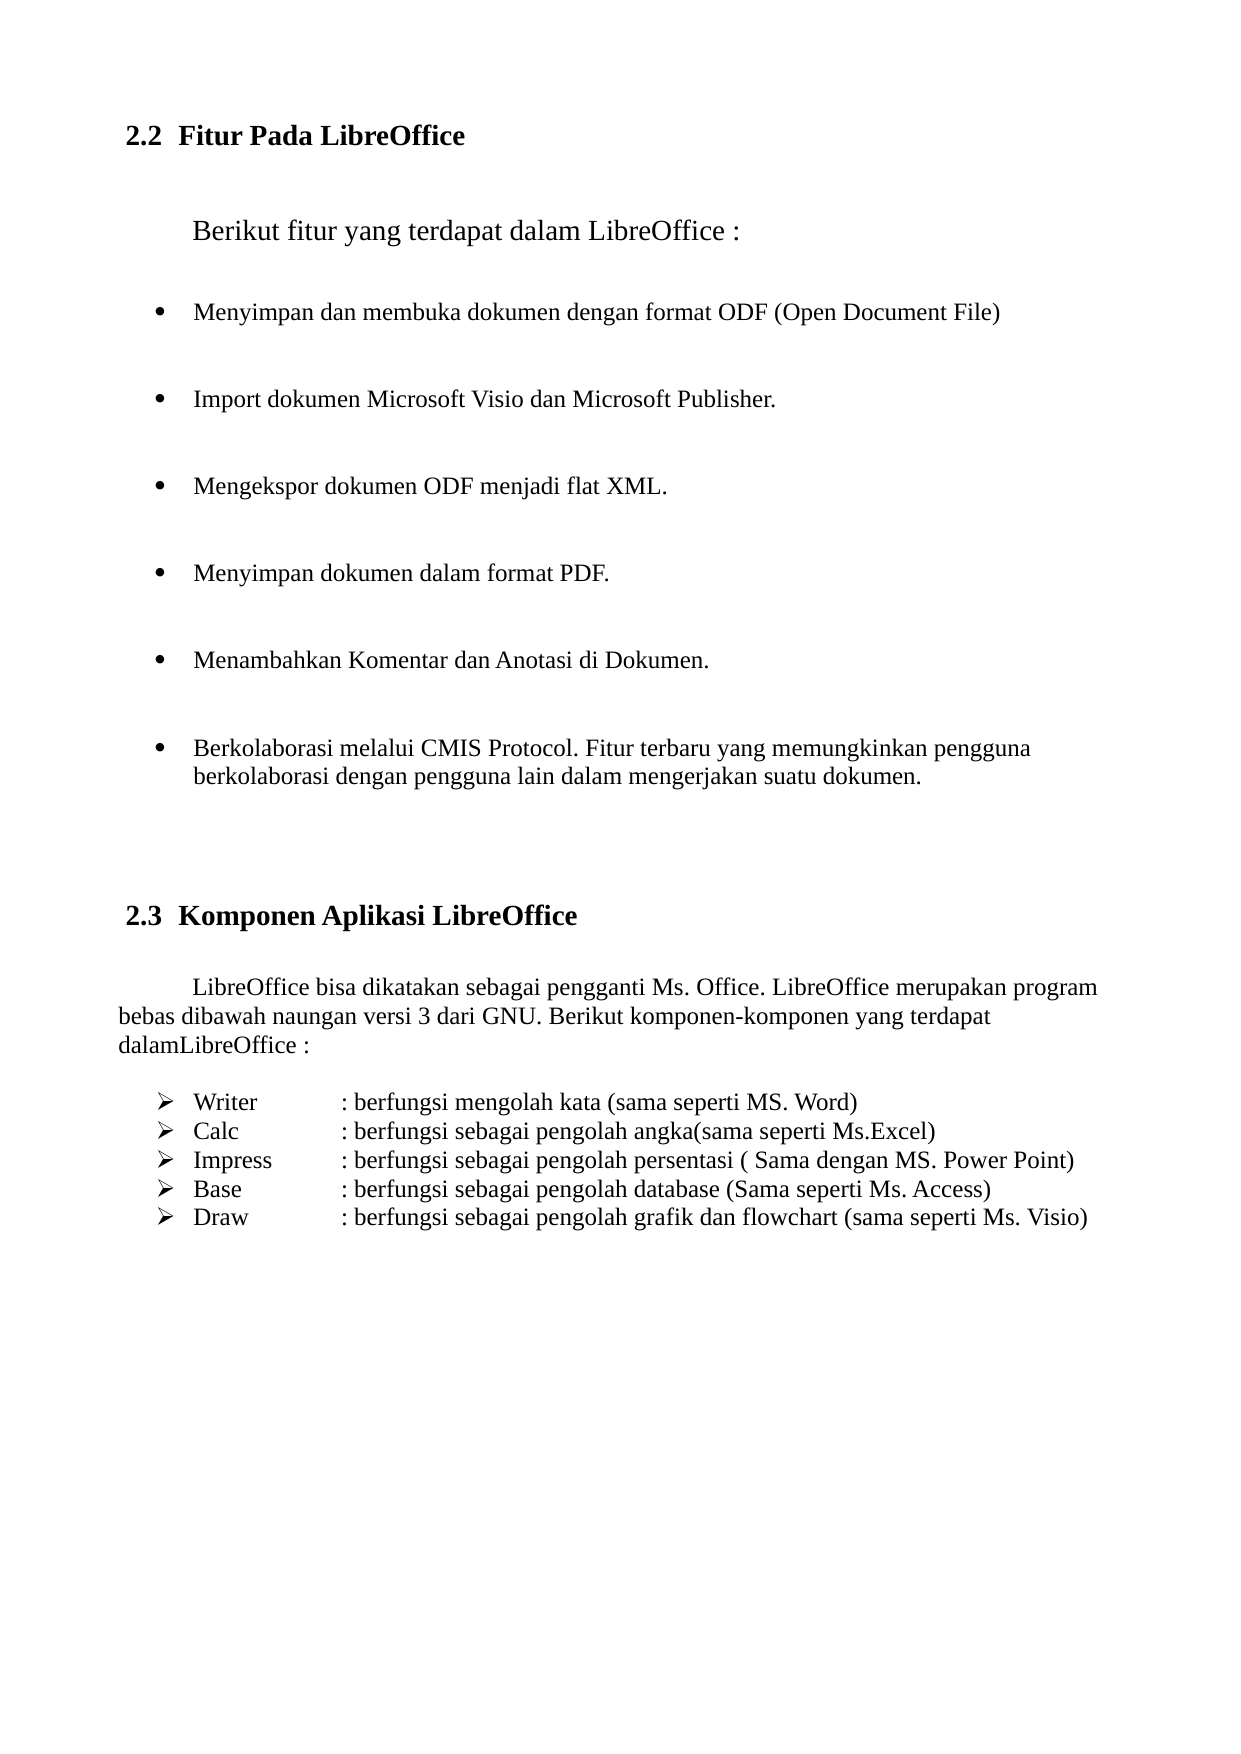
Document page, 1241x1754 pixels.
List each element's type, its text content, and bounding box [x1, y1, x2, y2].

list Writer : berfungsi mengolah kata (sama seperti MS. Word) [156, 1087, 1122, 1116]
list Impress : berfungsi sebagai pengolah persentasi ( Sama dengan MS. Power Point) [156, 1145, 1122, 1174]
text Berikut fitur yang terdapat dalam LibreOffice : [118, 213, 1122, 247]
list Menyimpan dan membuka dokumen dengan format ODF (Open Document File) [156, 297, 1122, 326]
list Base : berfungsi sebagai pengolah database (Sama seperti Ms. Access) [156, 1174, 1122, 1202]
text LibreOffice bisa dikatakan sebagai pengganti Ms. Office. LibreOffice merupakan program bebas dibawah naungan versi 3 dari GNU. Berikut komponen-komponen yang terdapat dalamLibreOffice : [118, 972, 1122, 1059]
subtitle Fitur Pada LibreOffice [118, 118, 1122, 152]
list Import dokumen Microsoft Visio dan Microsoft Publisher. [156, 384, 1122, 413]
list Calc : berfungsi sebagai pengolah angka(sama seperti Ms.Excel) [156, 1116, 1122, 1145]
subtitle Komponen Aplikasi LibreOffice [118, 898, 1122, 931]
list Menambahkan Komentar dan Anotasi di Dokumen. [156, 646, 1122, 674]
list Draw : berfungsi sebagai pengolah grafik dan flowchart (sama seperti Ms. Visio) [156, 1202, 1122, 1231]
list Menyimpan dokumen dalam format PDF. [156, 558, 1122, 587]
list Mengekspor dokumen ODF menjadi flat XML. [156, 471, 1122, 500]
list Berkolaborasi melalui CMIS Protocol. Fitur terbaru yang memungkinkan pengguna berkolaborasi dengan pengguna lain dalam mengerjakan suatu dokumen. [156, 733, 1122, 790]
